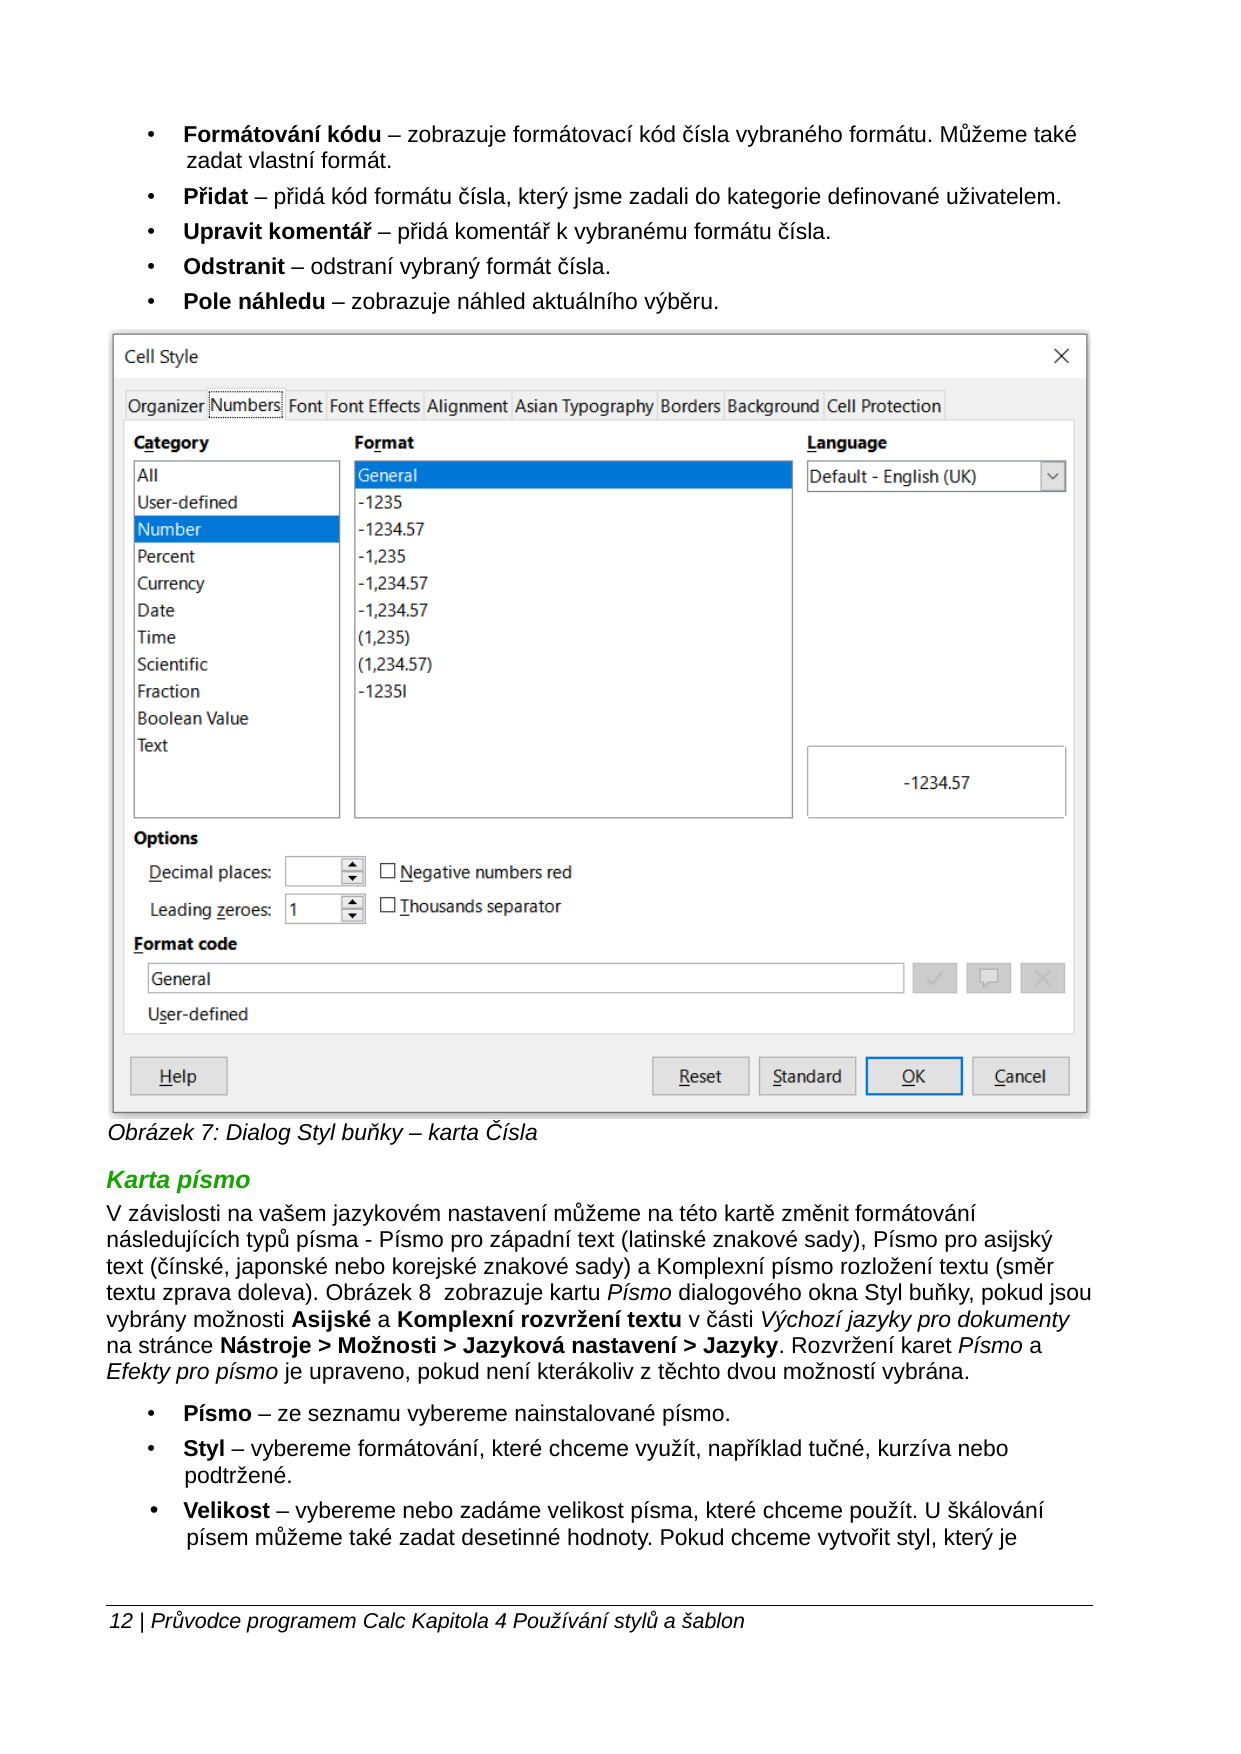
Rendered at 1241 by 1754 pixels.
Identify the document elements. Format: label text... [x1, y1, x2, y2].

list Pole náhledu – zobrazuje náhled aktuálního výběru. [144, 285, 1093, 317]
subtitle Karta písmo [106, 1165, 1093, 1194]
list Přidat – přidá kód formátu čísla, který jsme zadali do kategorie definované uživatelem. [144, 180, 1093, 209]
list Velikost – vybereme nebo zadáme velikost písma, které chceme použít. U škálování písem můžeme také zadat desetinné hodnoty. Pokud chceme vytvořit styl, který je [144, 1494, 1093, 1553]
list Styl – vybereme formátování, které chceme využít, například tučné, kurzíva nebo podtržené. [144, 1432, 1093, 1488]
list Odstranit – odstraní vybraný formát čísla. [144, 250, 1093, 279]
text V závislosti na vašem jazykovém nastavení můžeme na této kartě změnit formátování následujících typů písma - Písmo pro západní text (latinské znakové sady), Písmo pro asijský text (čínské, japonské nebo korejské znakové sady) a Komplexní písmo rozložení textu (směr textu zprava doleva). Obrázek 8 zobrazuje kartu Písmo dialogového okna Styl buňky, pokud jsou vybrány možnosti Asijské a Komplexní rozvržení textu v části Výchozí jazyky pro dokumenty na stránce Nástroje > Možnosti > Jazyková nastavení > Jazyky. Rozvržení karet Písmo a Efekty pro písmo je upraveno, pokud není kterákoliv z těchto dvou možností vybrána. [106, 1200, 1093, 1384]
list Upravit komentář – přidá komentář k vybranému formátu čísla. [144, 215, 1093, 244]
list Formátování kódu – zobrazuje formátovací kód čísla vybraného formátu. Můžeme také zadat vlastní formát. [144, 118, 1093, 174]
text Obrázek 7: Dialog Styl buňky – karta Čísla [107, 329, 1092, 1145]
list Písmo – ze seznamu vybereme nainstalované písmo. [144, 1397, 1093, 1426]
picture [108, 329, 1091, 1119]
